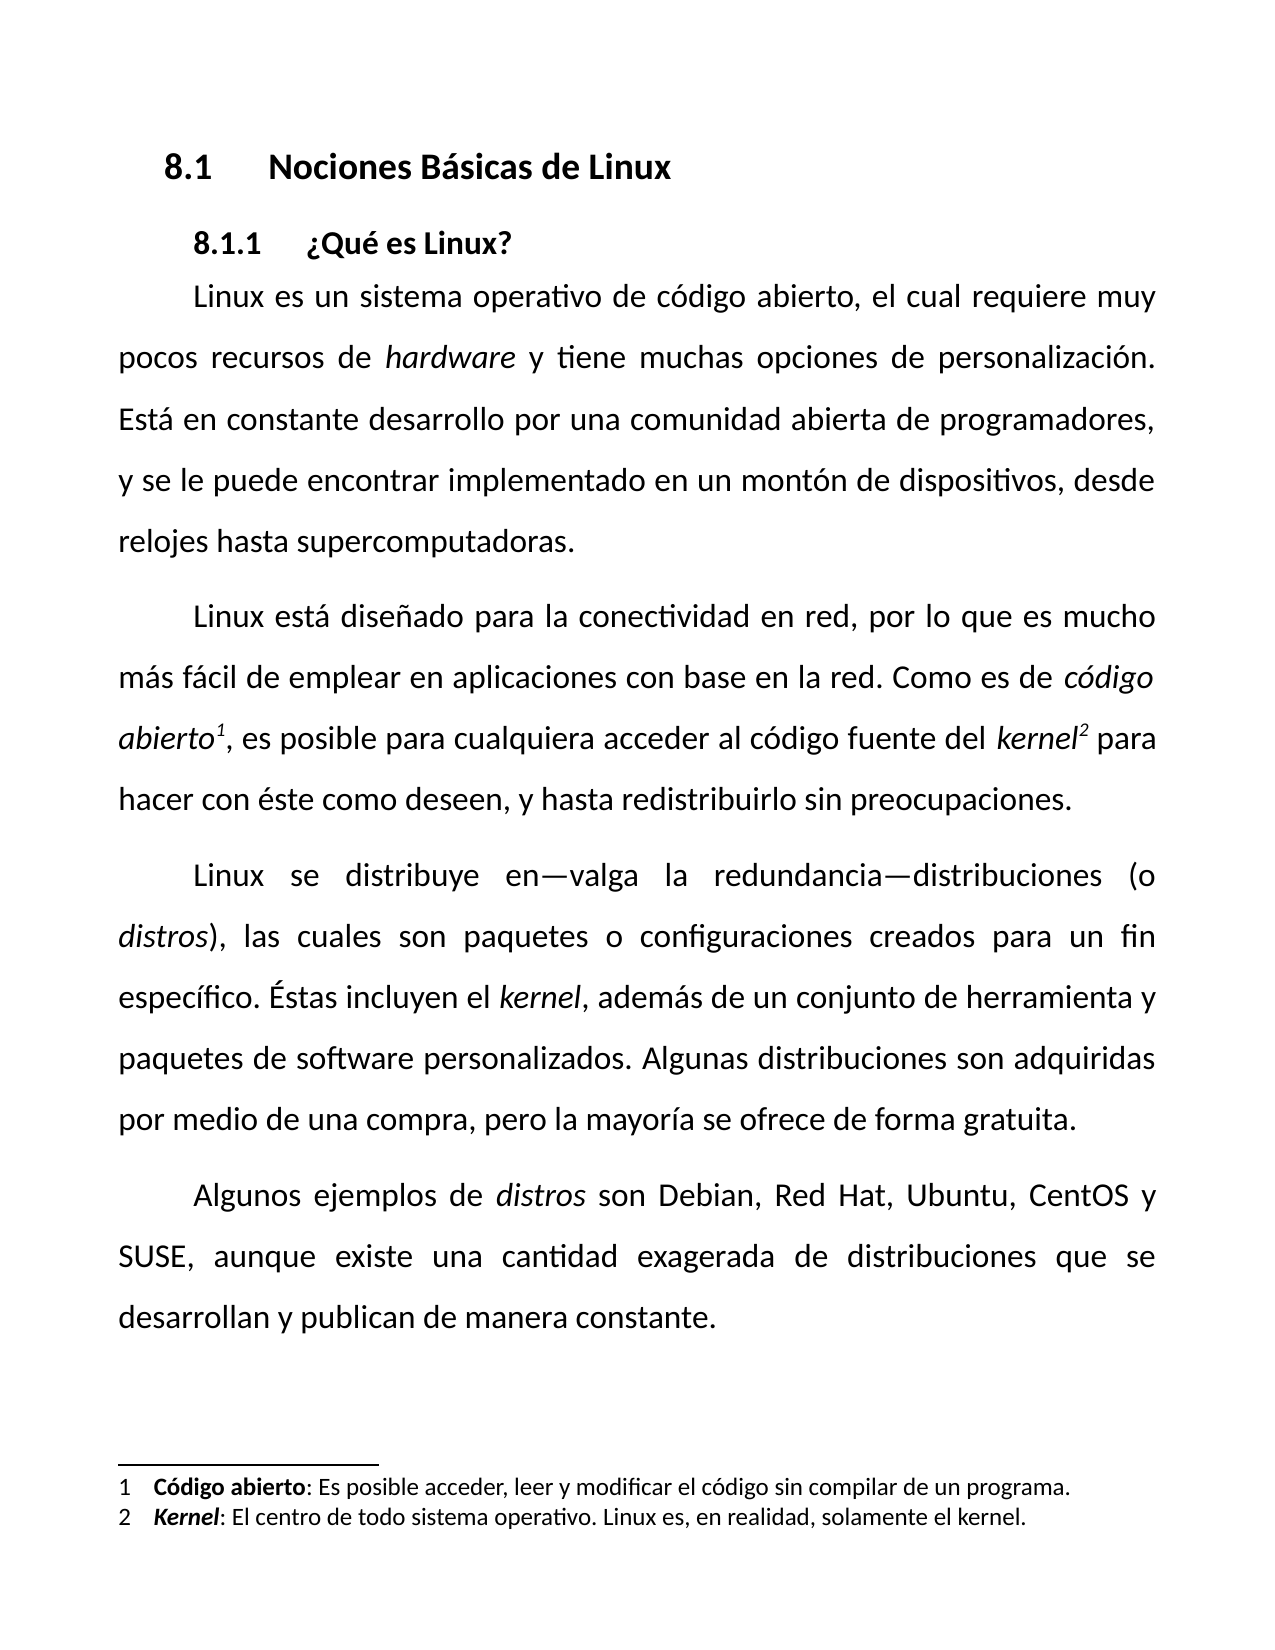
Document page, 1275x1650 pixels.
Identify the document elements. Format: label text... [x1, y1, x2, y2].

text Linux se distribuye en—valga la redundancia—distribuciones (o distros), las cuales son paquetes o configuraciones creados para un fin específico. Éstas incluyen el kernel, además de un conjunto de herramienta y paquetes de software personalizados. Algunas distribuciones son adquiridas por medio de una compra, pero la mayoría se ofrece de forma gratuita. [118, 854, 1157, 1139]
subtitle ¿Qué es Linux? [193, 222, 1157, 263]
text Linux está diseñado para la conectividad en red, por lo que es mucho más fácil de emplear en aplicaciones con base en la red. Como es de código abierto, es posible para cualquiera acceder al código fuente del kernel para hacer con éste como deseen, y hasta redistribuirlo sin preocupaciones. [118, 595, 1157, 819]
text Código abierto: Es posible acceder, leer y modificar el código sin compilar de un programa. [118, 1471, 1157, 1501]
text Linux es un sistema operativo de código abierto, el cual requiere muy pocos recursos de hardware y tiene muchas opciones de personalización. Está en constante desarrollo por una comunidad abierta de programadores, y se le puede encontrar implementado en un montón de dispositivos, desde relojes hasta supercomputadoras. [118, 276, 1157, 560]
text Kernel: El centro de todo sistema operativo. Linux es, en realidad, solamente el kernel. [118, 1501, 1157, 1532]
subtitle Nociones Básicas de Linux [156, 143, 1157, 189]
text Algunos ejemplos de distros son Debian, Red Hat, Ubuntu, CentOS y SUSE, aunque existe una cantidad exagerada de distribuciones que se desarrollan y publican de manera constante. [118, 1174, 1157, 1337]
